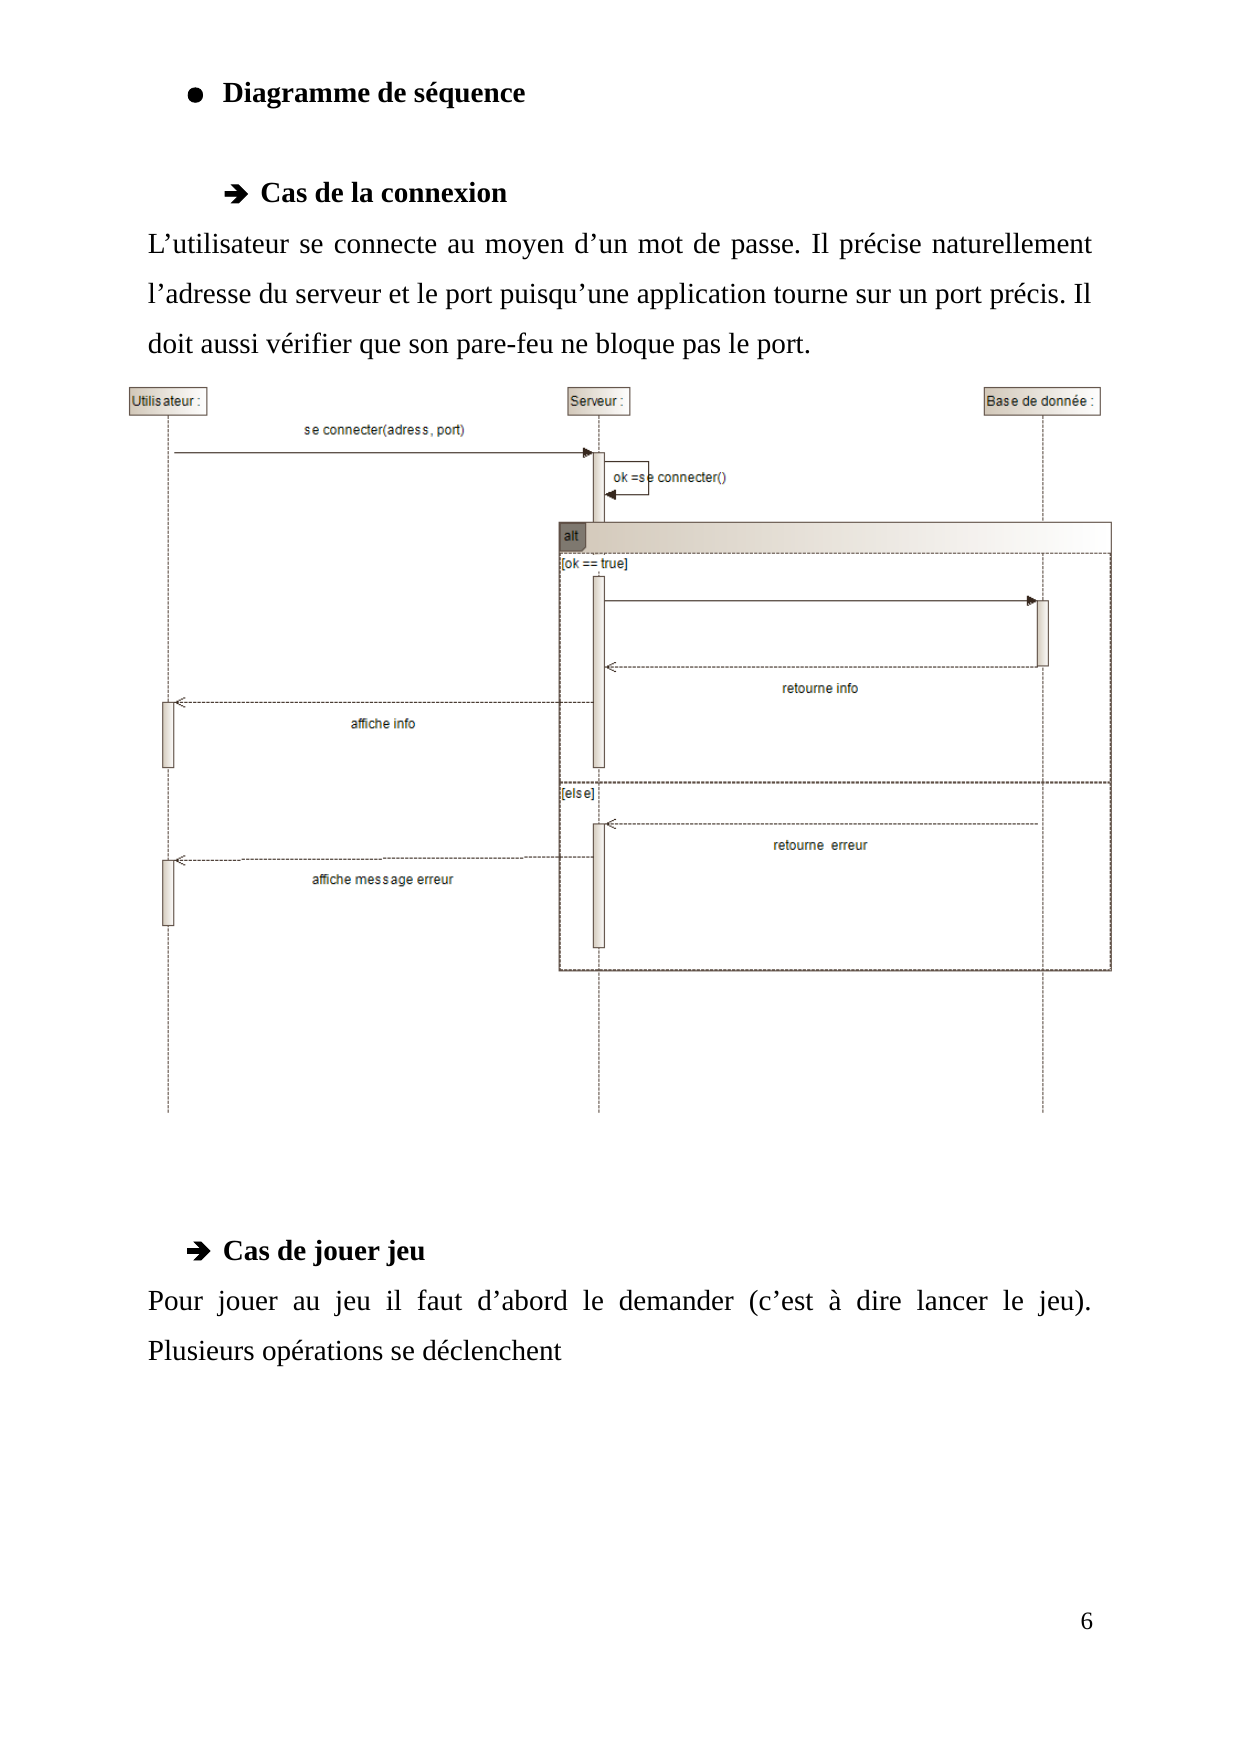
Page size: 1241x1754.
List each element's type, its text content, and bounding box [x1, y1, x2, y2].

text Pour jouer au jeu il faut d’abord le demander (c’est à dire lancer le jeu). Plusieurs opérations se déclenchent [148, 1283, 1093, 1367]
list Cas de la connexion [223, 176, 1093, 209]
text L’utilisateur se connecte au moyen d’un mot de passe. Il précise naturellement l’adresse du serveur et le port puisqu’une application tourne sur un port précis. Il doit aussi vérifier que son pare-feu ne bloque pas le port. [148, 226, 1093, 360]
list Diagramme de séquence [185, 75, 1093, 108]
list Cas de jouer jeu [185, 1233, 1093, 1266]
